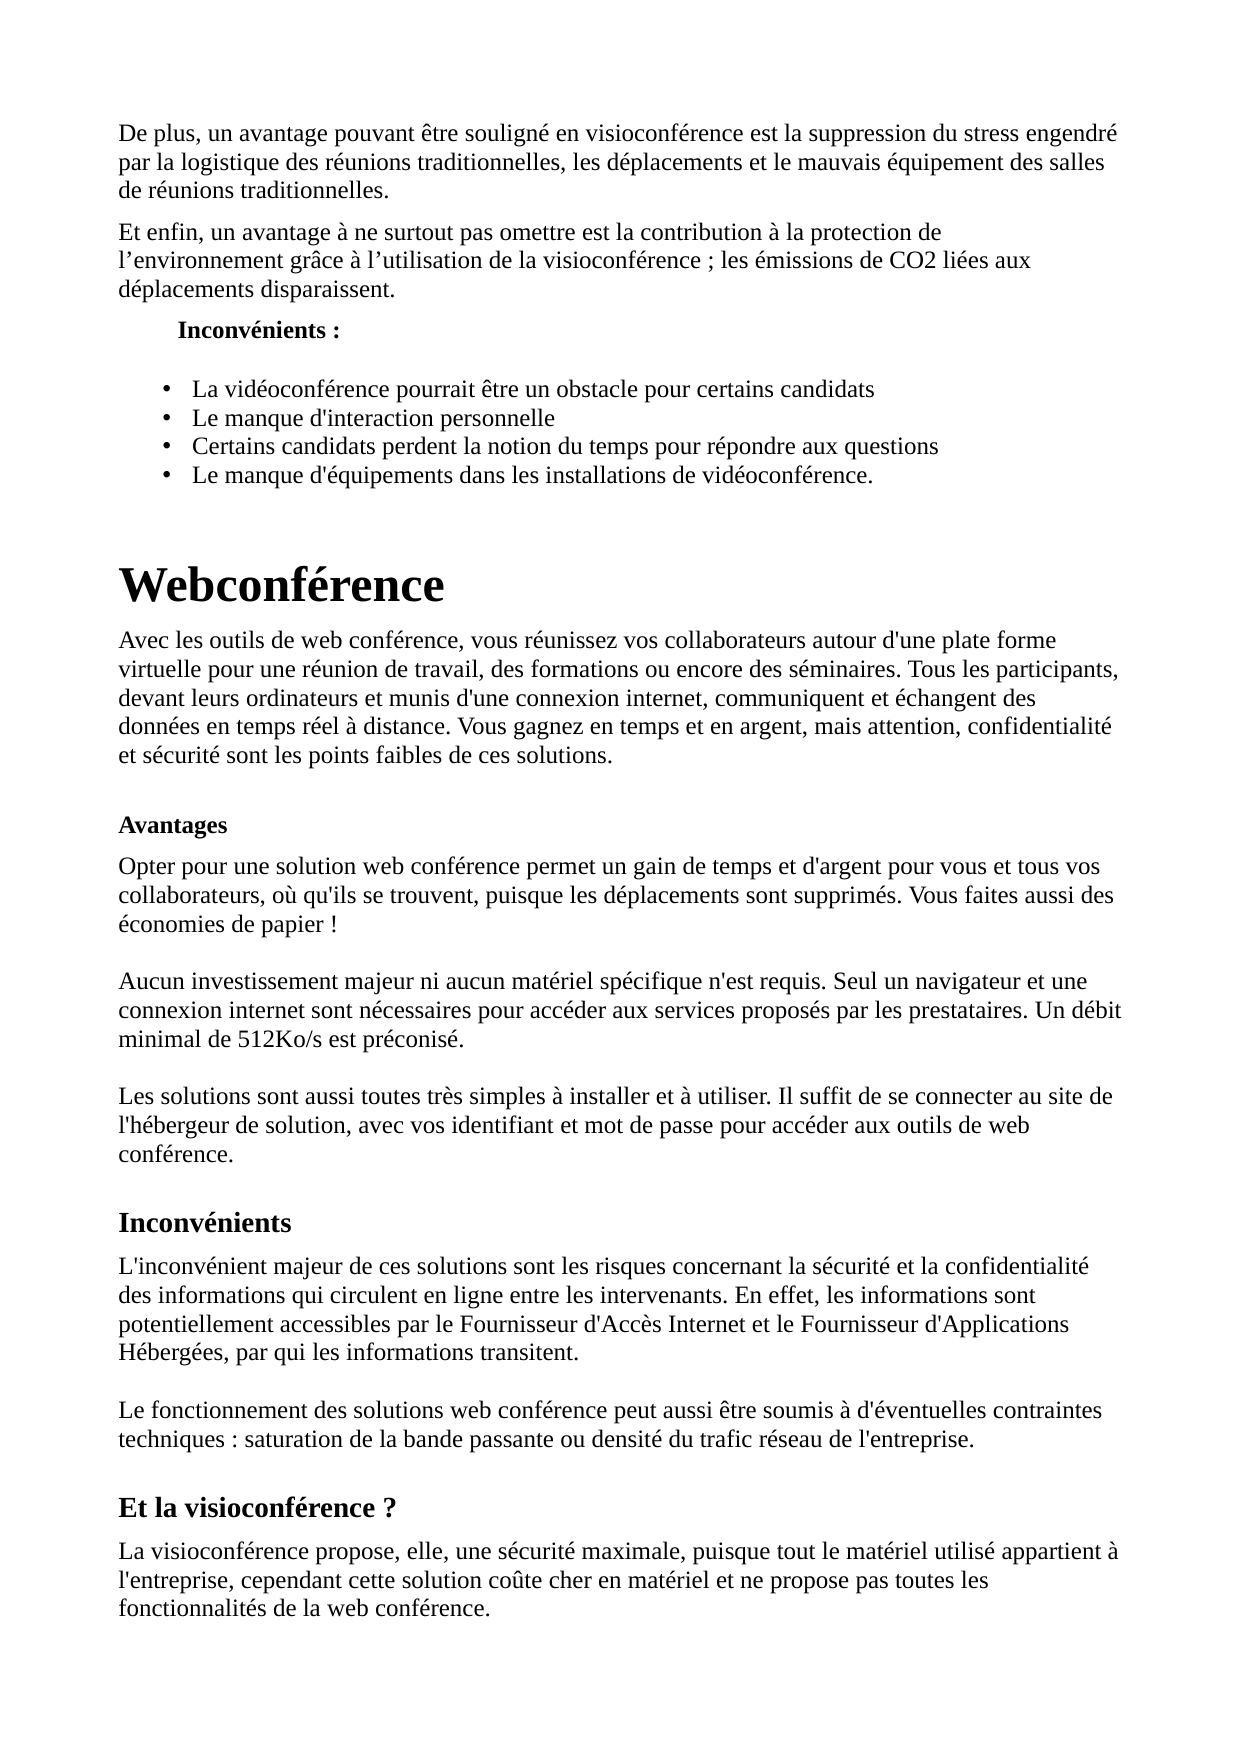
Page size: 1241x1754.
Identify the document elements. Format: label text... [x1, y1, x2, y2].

list Le manque d'interaction personnelle [162, 403, 1122, 431]
text L'inconvénient majeur de ces solutions sont les risques concernant la sécurité et la confidentialité des informations qui circulent en ligne entre les intervenants. En effet, les informations sont potentiellement accessibles par le Fournisseur d'Accès Internet et le Fournisseur d'Applications Hébergées, par qui les informations transitent. Le fonctionnement des solutions web conférence peut aussi être soumis à d'éventuelles contraintes techniques : saturation de la bande passante ou densité du trafic réseau de l'entreprise. [118, 1251, 1122, 1452]
text Avantages [118, 810, 1122, 839]
text De plus, un avantage pouvant être souligné en visioconférence est la suppression du stress engendré par la logistique des réunions traditionnelles, les déplacements et le mauvais équipement des salles de réunions traditionnelles. [118, 118, 1122, 204]
subtitle Et la visioconférence ? [118, 1490, 1122, 1523]
text Opter pour une solution web conférence permet un gain de temps et d'argent pour vous et tous vos collaborateurs, où qu'ils se trouvent, puisque les déplacements sont supprimés. Vous faites aussi des économies de papier ! Aucun investissement majeur ni aucun matériel spécifique n'est requis. Seul un navigateur et une connexion internet sont nécessaires pour accéder aux services proposés par les prestataires. Un débit minimal de 512Ko/s est préconisé. Les solutions sont aussi toutes très simples à installer et à utiliser. Il suffit de se connecter au site de l'hébergeur de solution, avec vos identifiant et mot de passe pour accéder aux outils de web conférence. [118, 851, 1122, 1168]
text Avec les outils de web conférence, vous réunissez vos collaborateurs autour d'une plate forme virtuelle pour une réunion de travail, des formations ou encore des séminaires. Tous les participants, devant leurs ordinateurs et munis d'une connexion internet, communiquent et échangent des données en temps réel à distance. Vous gagnez en temps et en argent, mais attention, confidentialité et sécurité sont les points faibles de ces solutions. [118, 625, 1122, 798]
subtitle Webconférence [118, 555, 1122, 613]
text Et enfin, un avantage à ne surtout pas omettre est la contribution à la protection de l’environnement grâce à l’utilisation de la visioconférence ; les émissions de CO2 liées aux déplacements disparaissent. [118, 217, 1122, 303]
list Le manque d'équipements dans les installations de vidéoconférence. [162, 460, 1122, 489]
text Inconvénients : [177, 316, 1063, 344]
text La visioconférence propose, elle, une sécurité maximale, puisque tout le matériel utilisé appartient à l'entreprise, cependant cette solution coûte cher en matériel et ne propose pas toutes les fonctionnalités de la web conférence. [118, 1536, 1122, 1622]
list La vidéoconférence pourrait être un obstacle pour certains candidats [162, 374, 1122, 403]
subtitle Inconvénients [118, 1205, 1122, 1239]
list Certains candidats perdent la notion du temps pour répondre aux questions [162, 431, 1122, 460]
